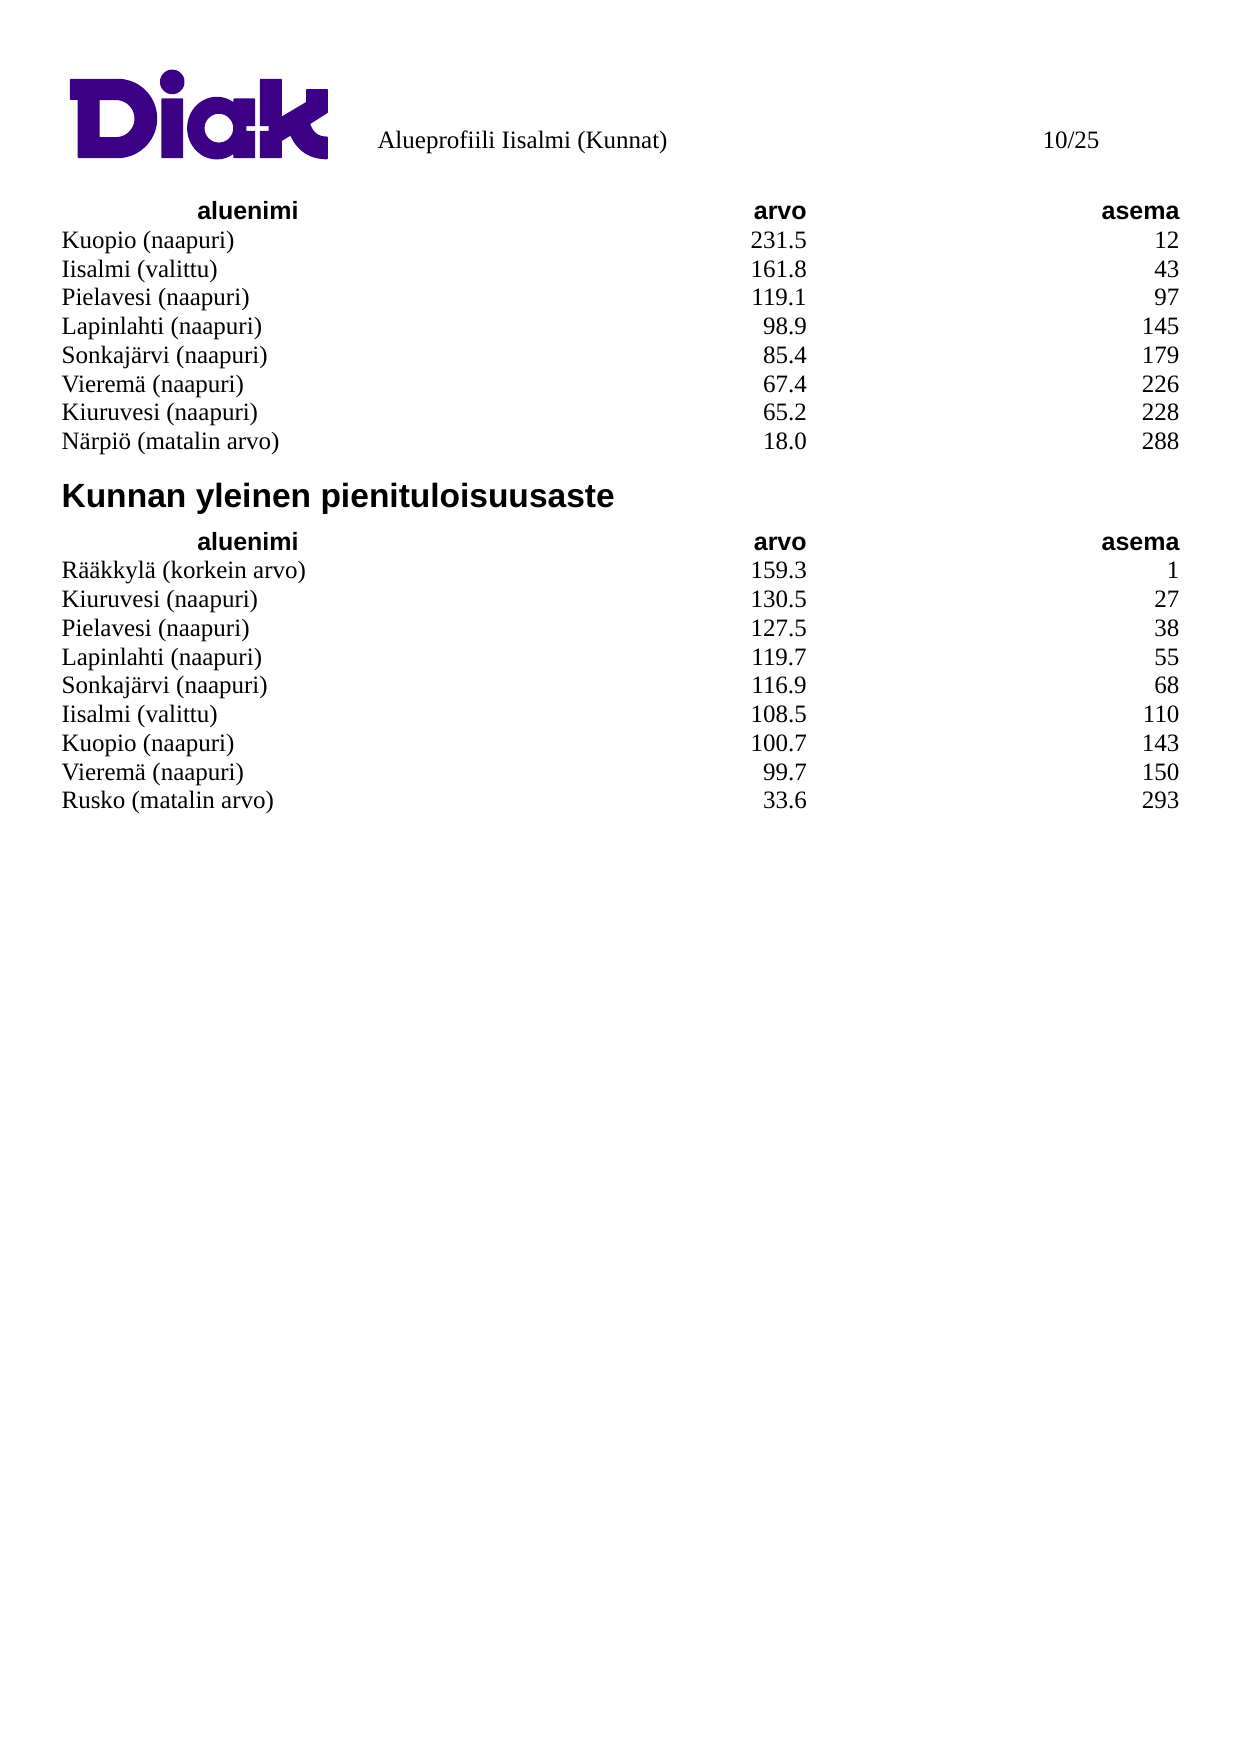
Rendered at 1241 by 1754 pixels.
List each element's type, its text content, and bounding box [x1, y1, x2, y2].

table_cell 159.3 [434, 556, 806, 584]
table_header arvo [434, 527, 806, 556]
subtitle Kunnan yleinen pienituloisuusaste [61, 476, 1179, 514]
table_cell Pielavesi (naapuri) [61, 613, 434, 642]
table_cell 145 [806, 311, 1179, 340]
table_cell 68 [806, 671, 1179, 699]
table_cell 119.7 [434, 642, 806, 671]
table_cell 27 [806, 584, 1179, 613]
table_cell 161.8 [434, 254, 806, 282]
table_cell Iisalmi (valittu) [61, 254, 434, 282]
table_cell 97 [806, 283, 1179, 311]
table_cell 98.9 [434, 311, 806, 340]
table_cell 99.7 [434, 757, 806, 786]
table_cell 65.2 [434, 398, 806, 426]
table_cell Lapinlahti (naapuri) [61, 642, 434, 671]
table_cell 85.4 [434, 340, 806, 369]
table_cell 119.1 [434, 283, 806, 311]
table_cell 179 [806, 340, 1179, 369]
table_cell 67.4 [434, 369, 806, 397]
table_cell Kiuruvesi (naapuri) [61, 584, 434, 613]
table_cell Lapinlahti (naapuri) [61, 311, 434, 340]
table_header arvo [434, 196, 806, 225]
table_cell Kuopio (naapuri) [61, 728, 434, 757]
table_cell 12 [806, 225, 1179, 254]
table_header asema [806, 196, 1179, 225]
table_cell 127.5 [434, 613, 806, 642]
table_cell 1 [806, 556, 1179, 584]
table_cell Vieremä (naapuri) [61, 757, 434, 786]
table_cell Sonkajärvi (naapuri) [61, 671, 434, 699]
table_header asema [806, 527, 1179, 556]
table_cell 43 [806, 254, 1179, 282]
table_cell 293 [806, 786, 1179, 814]
table_header aluenimi [61, 527, 434, 556]
table_cell Rusko (matalin arvo) [61, 786, 434, 814]
table_cell Närpiö (matalin arvo) [61, 426, 434, 455]
table_cell Iisalmi (valittu) [61, 699, 434, 728]
table_cell 100.7 [434, 728, 806, 757]
table_cell 110 [806, 699, 1179, 728]
table_cell 33.6 [434, 786, 806, 814]
table_cell 55 [806, 642, 1179, 671]
table_header aluenimi [61, 196, 434, 225]
table_cell Kiuruvesi (naapuri) [61, 398, 434, 426]
table_cell 288 [806, 426, 1179, 455]
table_cell 226 [806, 369, 1179, 397]
table_cell 130.5 [434, 584, 806, 613]
table_cell 231.5 [434, 225, 806, 254]
table_cell 150 [806, 757, 1179, 786]
table_cell Rääkkylä (korkein arvo) [61, 556, 434, 584]
table_cell Vieremä (naapuri) [61, 369, 434, 397]
table_cell Kuopio (naapuri) [61, 225, 434, 254]
table_cell Sonkajärvi (naapuri) [61, 340, 434, 369]
table_cell 116.9 [434, 671, 806, 699]
table_cell 108.5 [434, 699, 806, 728]
table_cell 143 [806, 728, 1179, 757]
table_cell 38 [806, 613, 1179, 642]
table_cell Pielavesi (naapuri) [61, 283, 434, 311]
table_cell 228 [806, 398, 1179, 426]
table_cell 18.0 [434, 426, 806, 455]
